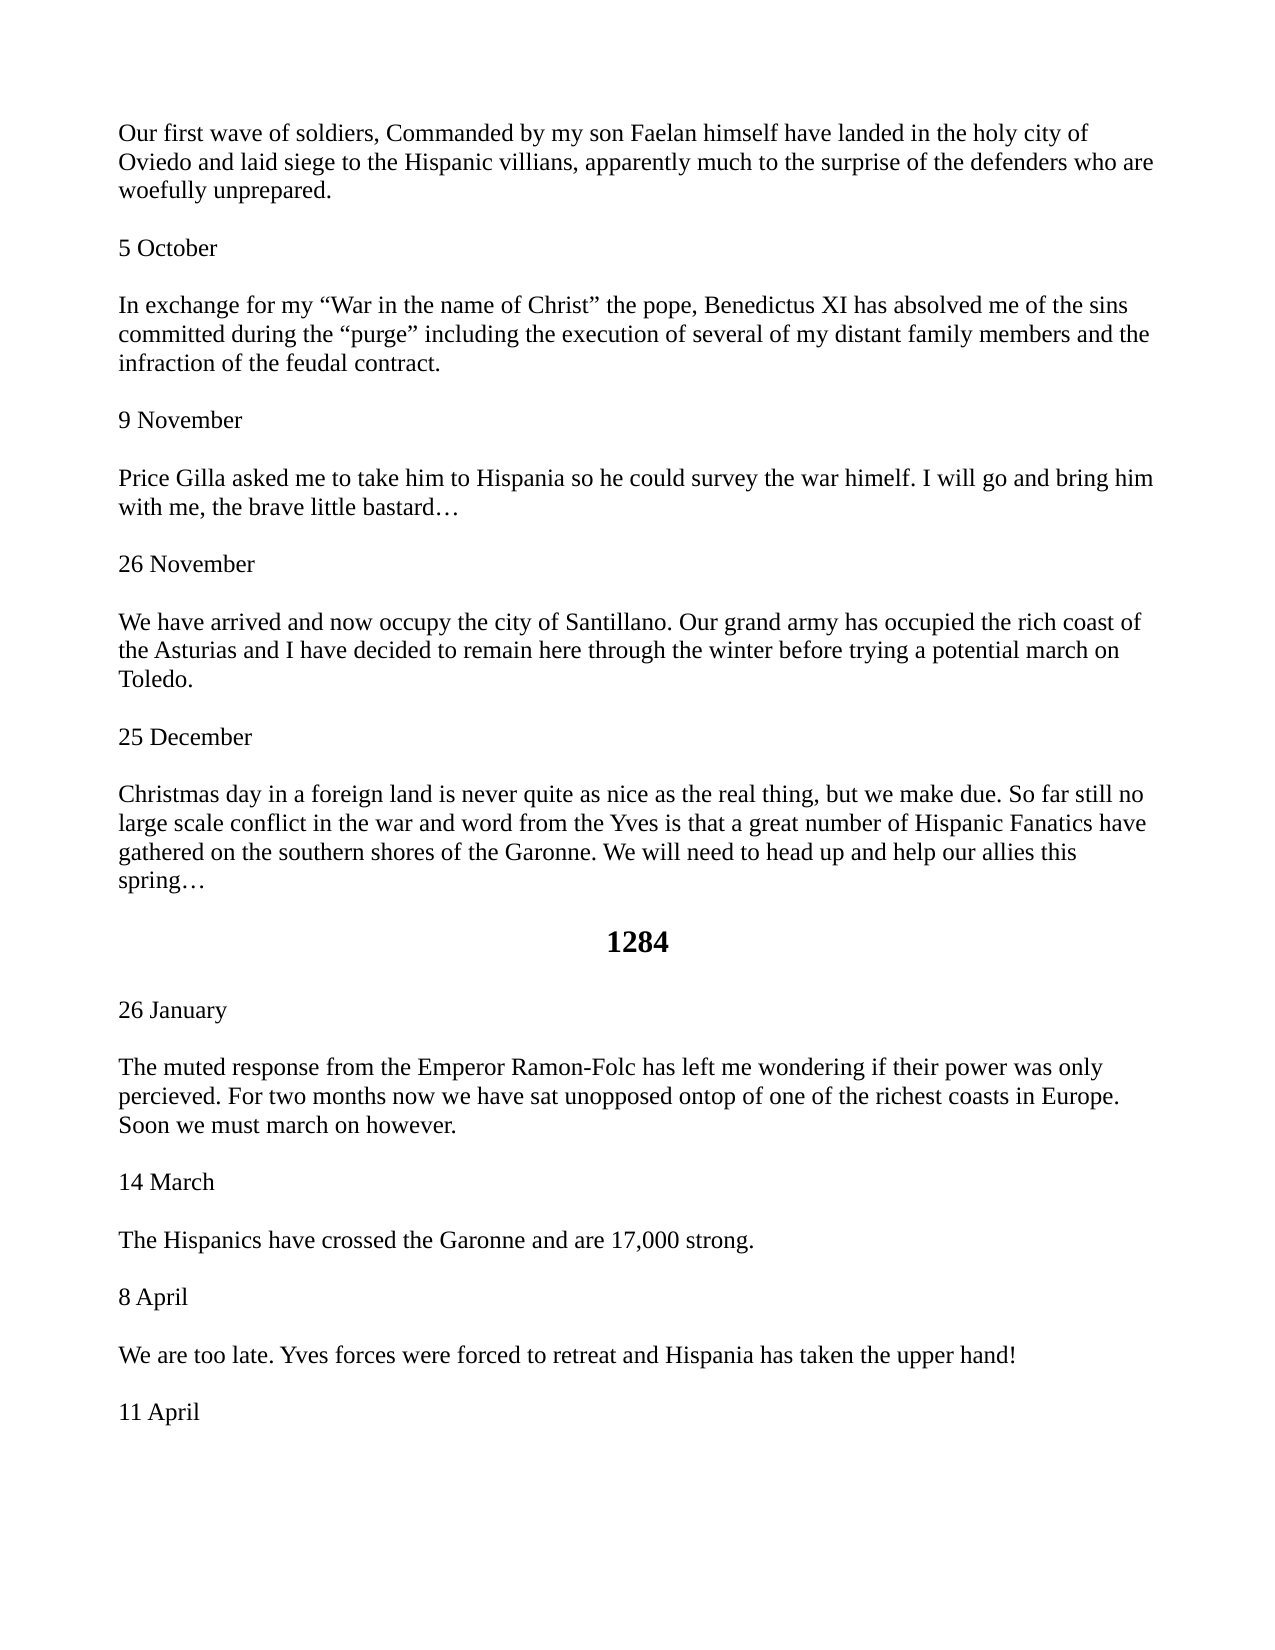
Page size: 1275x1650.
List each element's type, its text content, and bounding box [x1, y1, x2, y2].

text The Hispanics have crossed the Garonne and are 17,000 strong. [118, 1225, 1157, 1254]
text Price Gilla asked me to take him to Hispania so he could survey the war himelf. I will go and bring him with me, the brave little bastard… [118, 463, 1157, 521]
text 26 November [118, 549, 1157, 578]
text 1284 [118, 923, 1157, 959]
text 25 December [118, 722, 1157, 751]
text 8 April [118, 1282, 1157, 1311]
text 11 April [118, 1397, 1157, 1426]
text We are too late. Yves forces were forced to retreat and Hispania has taken the upper hand! [118, 1340, 1157, 1369]
text 9 November [118, 406, 1157, 434]
text The muted response from the Emperor Ramon-Folc has left me wondering if their power was only percieved. For two months now we have sat unopposed ontop of one of the richest coasts in Europe. Soon we must march on however. [118, 1052, 1157, 1139]
text 14 March [118, 1167, 1157, 1196]
text 26 January [118, 995, 1157, 1024]
text Christmas day in a foreign land is never quite as nice as the real thing, but we make due. So far still no large scale conflict in the war and word from the Yves is that a great number of Hispanic Fanatics have gathered on the southern shores of the Garonne. We will need to head up and help our allies this spring… [118, 779, 1157, 894]
text 5 October [118, 233, 1157, 262]
text In exchange for my “War in the name of Christ” the pope, Benedictus XI has absolved me of the sins committed during the “purge” including the execution of several of my distant family members and the infraction of the feudal contract. [118, 291, 1157, 377]
text We have arrived and now occupy the city of Santillano. Our grand army has occupied the rich coast of the Asturias and I have decided to remain here through the winter before trying a potential march on Toledo. [118, 607, 1157, 693]
text Our first wave of soldiers, Commanded by my son Faelan himself have landed in the holy city of Oviedo and laid siege to the Hispanic villians, apparently much to the surprise of the defenders who are woefully unprepared. [118, 118, 1157, 204]
